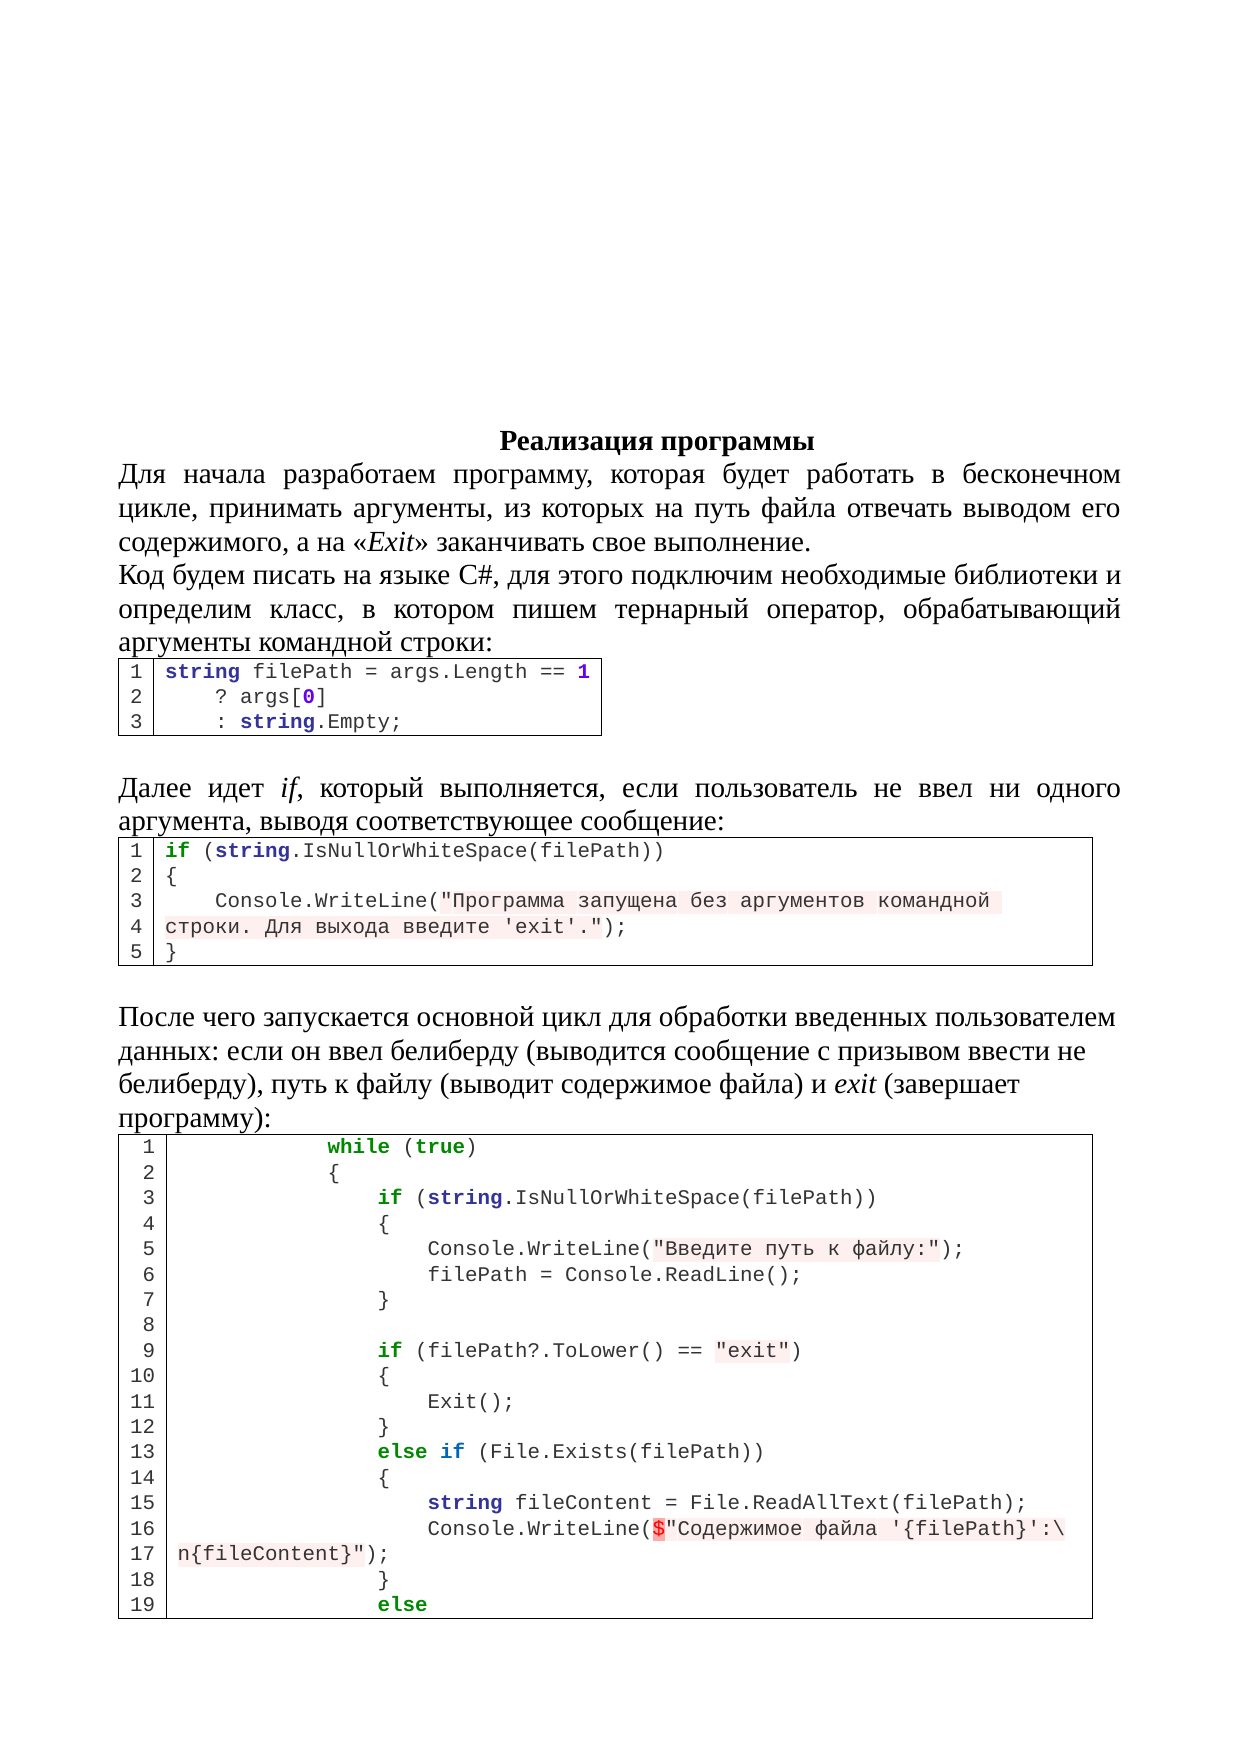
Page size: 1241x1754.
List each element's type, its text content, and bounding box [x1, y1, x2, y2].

text Для начала разработаем программу, которая будет работать в бесконечном цикле, принимать аргументы, из которых на путь файла отвечать выводом его содержимого, а на «Exit» заканчивать свое выполнение. [118, 457, 1122, 557]
table_header 1 2 3 4 5 6 7 8 9 10 11 12 13 14 15 16 17 18 19 [119, 1135, 166, 1618]
table_header 1 2 3 [119, 659, 153, 735]
table_header if (string.IsNullOrWhiteSpace(filePath)) { Console.WriteLine("Программа запущена без аргументов командной строки. Для выхода введите 'exit'."); } [154, 838, 1092, 965]
text После чего запускается основной цикл для обработки введенных пользователем данных: если он ввел белиберду (выводится сообщение с призывом ввести не белиберду), путь к файлу (выводит содержимое файла) и exit (завершает программу): [118, 999, 1122, 1134]
text Реализация программы [118, 423, 1122, 457]
table_header 1 2 3 4 5 [119, 838, 153, 965]
table_header string filePath = args.Length == 1 ? args[0] : string.Empty; [154, 659, 601, 735]
text Код будем писать на языке C#, для этого подключим необходимые библиотеки и определим класс, в котором пишем тернарный оператор, обрабатывающий аргументы командной строки: [118, 557, 1122, 658]
table_header while (true) { if (string.IsNullOrWhiteSpace(filePath)) { Console.WriteLine("Введите путь к файлу:"); filePath = Console.ReadLine(); } if (filePath?.ToLower() == "exit") { Exit(); } else if (File.Exists(filePath)) { string fileContent = File.ReadAllText(filePath); Console.WriteLine($"Содержимое файла '{filePath}':\n{fileContent}"); } else [167, 1135, 1092, 1618]
text Далее идет if, который выполняется, если пользователь не ввел ни одного аргумента, выводя соответствующее сообщение: [118, 770, 1122, 837]
